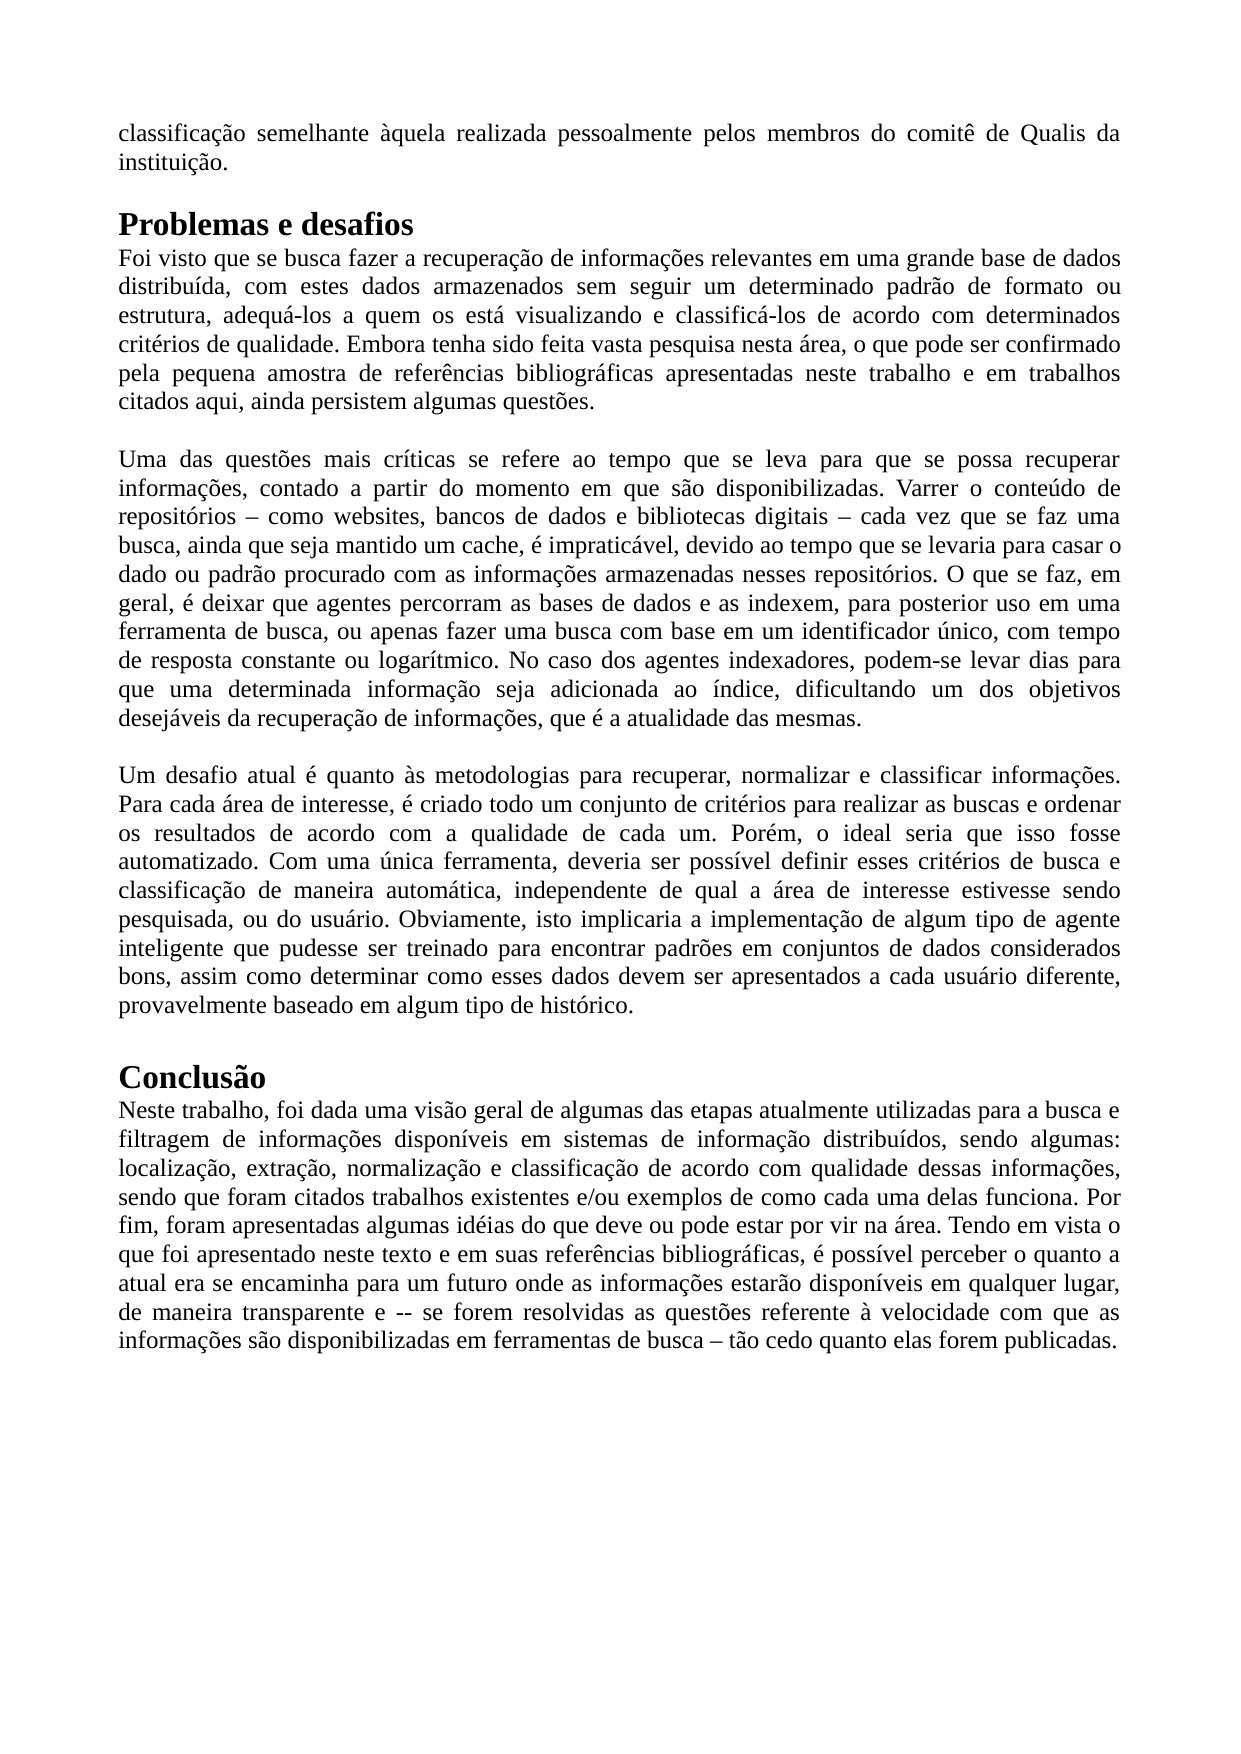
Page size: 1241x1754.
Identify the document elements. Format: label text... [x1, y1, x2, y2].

text Problemas e desafios [118, 204, 1122, 243]
text Um desafio atual é quanto às metodologias para recuperar, normalizar e classificar informações. Para cada área de interesse, é criado todo um conjunto de critérios para realizar as buscas e ordenar os resultados de acordo com a qualidade de cada um. Porém, o ideal seria que isso fosse automatizado. Com uma única ferramenta, deveria ser possível definir esses critérios de busca e classificação de maneira automática, independente de qual a área de interesse estivesse sendo pesquisada, ou do usuário. Obviamente, isto implicaria a implementação de algum tipo de agente inteligente que pudesse ser treinado para encontrar padrões em conjuntos de dados considerados bons, assim como determinar como esses dados devem ser apresentados a cada usuário diferente, provavelmente baseado em algum tipo de histórico. [118, 760, 1122, 1019]
text Foi visto que se busca fazer a recuperação de informações relevantes em uma grande base de dados distribuída, com estes dados armazenados sem seguir um determinado padrão de formato ou estrutura, adequá-los a quem os está visualizando e classificá-los de acordo com determinados critérios de qualidade. Embora tenha sido feita vasta pesquisa nesta área, o que pode ser confirmado pela pequena amostra de referências bibliográficas apresentadas neste trabalho e em trabalhos citados aqui, ainda persistem algumas questões. [118, 243, 1122, 415]
text Conclusão [118, 1057, 1122, 1096]
text Uma das questões mais críticas se refere ao tempo que se leva para que se possa recuperar informações, contado a partir do momento em que são disponibilizadas. Varrer o conteúdo de repositórios – como websites, bancos de dados e bibliotecas digitais – cada vez que se faz uma busca, ainda que seja mantido um cache, é impraticável, devido ao tempo que se levaria para casar o dado ou padrão procurado com as informações armazenadas nesses repositórios. O que se faz, em geral, é deixar que agentes percorram as bases de dados e as indexem, para posterior uso em uma ferramenta de busca, ou apenas fazer uma busca com base em um identificador único, com tempo de resposta constante ou logarítmico. No caso dos agentes indexadores, podem-se levar dias para que uma determinada informação seja adicionada ao índice, dificultando um dos objetivos desejáveis da recuperação de informações, que é a atualidade das mesmas. [118, 444, 1122, 731]
text classificação semelhante àquela realizada pessoalmente pelos membros do comitê de Qualis da instituição. [118, 118, 1122, 176]
text Neste trabalho, foi dada uma visão geral de algumas das etapas atualmente utilizadas para a busca e filtragem de informações disponíveis em sistemas de informação distribuídos, sendo algumas: localização, extração, normalização e classificação de acordo com qualidade dessas informações, sendo que foram citados trabalhos existentes e/ou exemplos de como cada uma delas funciona. Por fim, foram apresentadas algumas idéias do que deve ou pode estar por vir na área. Tendo em vista o que foi apresentado neste texto e em suas referências bibliográficas, é possível perceber o quanto a atual era se encaminha para um futuro onde as informações estarão disponíveis em qualquer lugar, de maneira transparente e -- se forem resolvidas as questões referente à velocidade com que as informações são disponibilizadas em ferramentas de busca – tão cedo quanto elas forem publicadas. [118, 1096, 1122, 1354]
